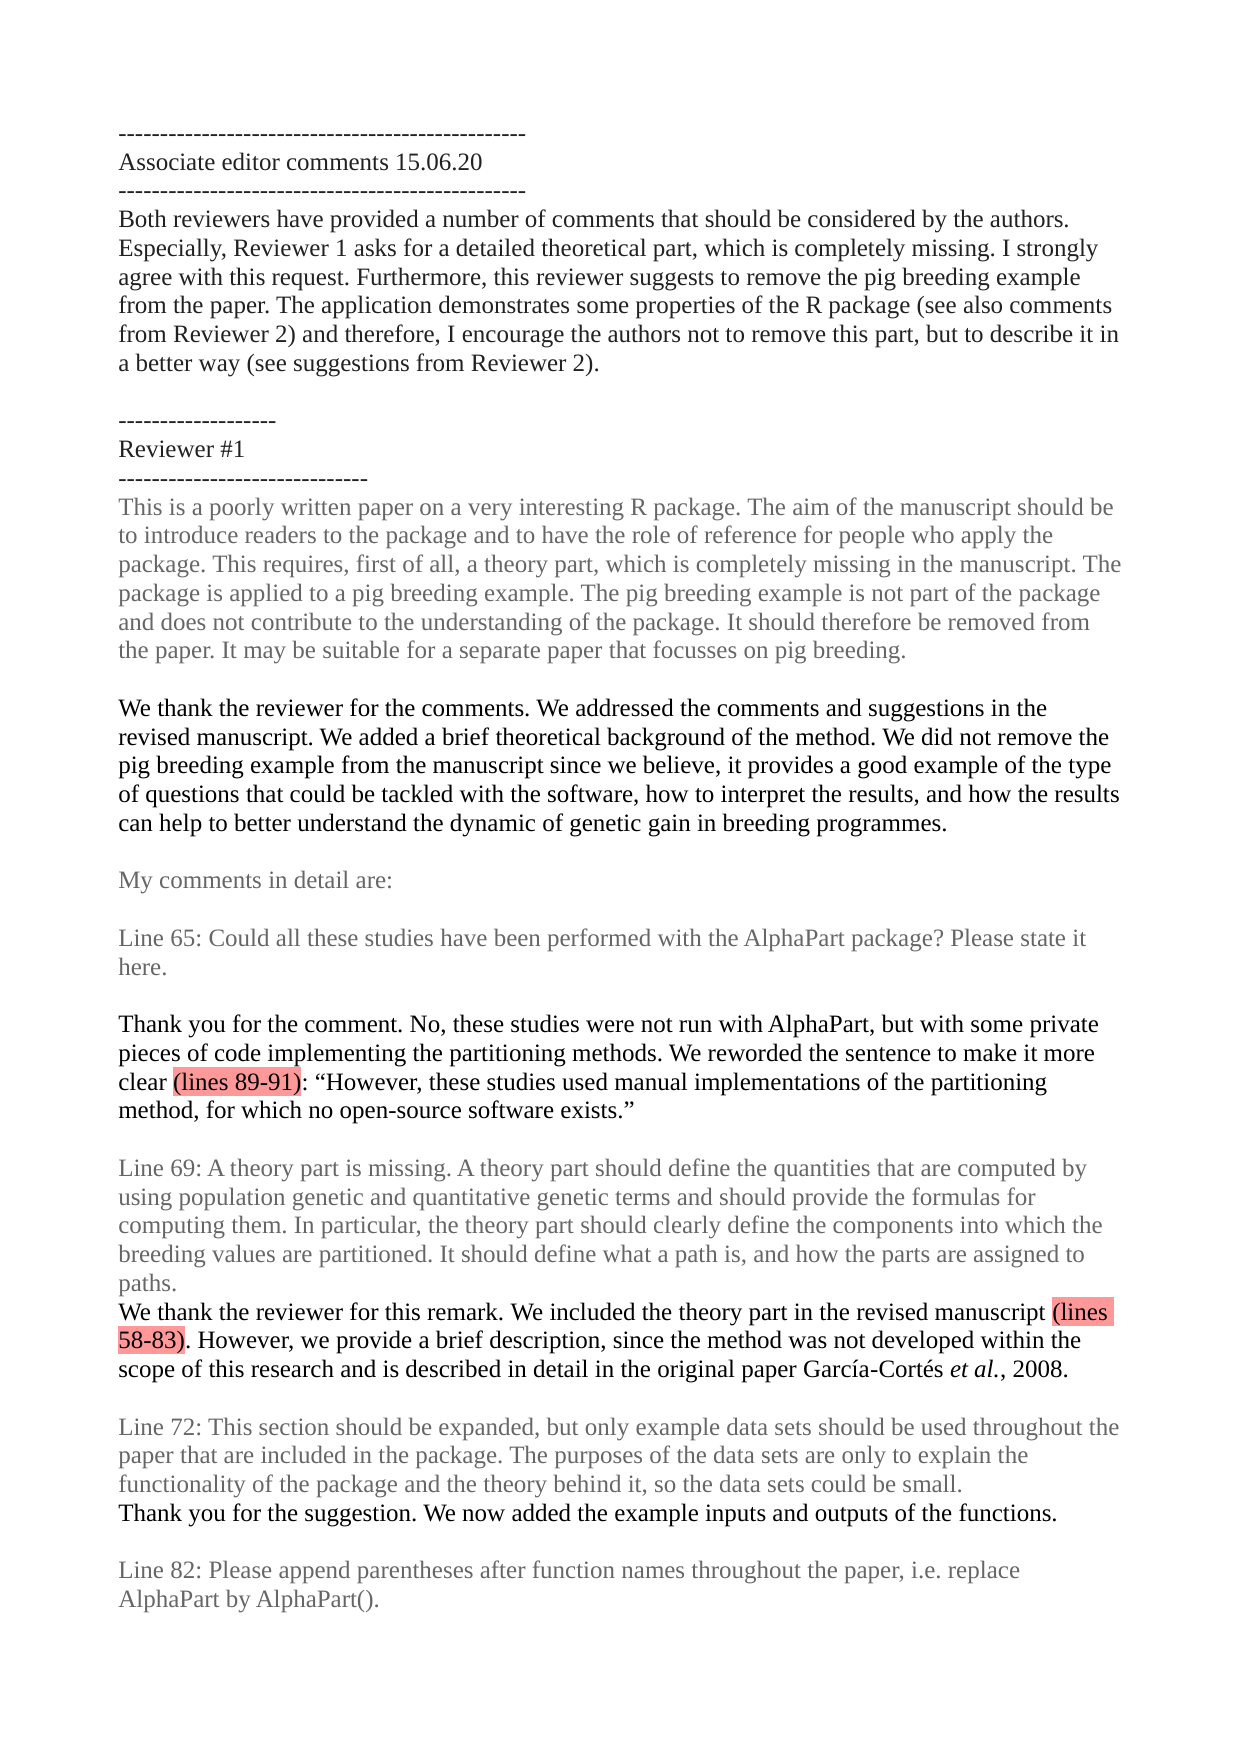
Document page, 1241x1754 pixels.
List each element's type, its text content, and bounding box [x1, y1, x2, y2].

text We thank the reviewer for the comments. We addressed the comments and suggestions in the revised manuscript. We added a brief theoretical background of the method. We did not remove the pig breeding example from the manuscript since we believe, it provides a good example of the type of questions that could be tackled with the software, how to interpret the results, and how the results can help to better understand the dynamic of genetic gain in breeding programmes. My comments in detail are: Line 65: Could all these studies have been performed with the AlphaPart package? Please state it here. Thank you for the comment. No, these studies were not run with AlphaPart, but with some private pieces of code implementing the partitioning methods. We reworded the sentence to make it more clear (lines 89-91): “However, these studies used manual implementations of the partitioning method, for which no open-source software exists.” [118, 693, 1122, 1124]
text Thank you for the suggestion. We now added the example inputs and outputs of the functions. Line 82: Please append parentheses after function names throughout the paper, i.e. replace AlphaPart by AlphaPart(). [118, 1498, 1122, 1613]
text Line 72: This section should be expanded, but only example data sets should be used throughout the paper that are included in the package. The purposes of the data sets are only to explain the functionality of the package and the theory behind it, so the data sets could be small. [118, 1412, 1122, 1498]
text Line 69: A theory part is missing. A theory part should define the quantities that are computed by using population genetic and quantitative genetic terms and should provide the formulas for computing them. In particular, the theory part should clearly define the components into which the breeding values are partitioned. It should define what a path is, and how the parts are assigned to paths. We thank the reviewer for this remark. We included the theory part in the revised manuscript (lines 58-83). However, we provide a brief description, since the method was not developed within the scope of this research and is described in detail in the original paper García‑Cortés et al., 2008. [118, 1153, 1122, 1383]
text ------------------------------------------------- Associate editor comments 15.06.20 ------------------------------------------------- Both reviewers have provided a number of comments that should be considered by the authors. Especially, Reviewer 1 asks for a detailed theoretical part, which is completely missing. I strongly agree with this request. Furthermore, this reviewer suggests to remove the pig breeding example from the paper. The application demonstrates some properties of the R package (see also comments from Reviewer 2) and therefore, I encourage the authors not to remove this part, but to describe it in a better way (see suggestions from Reviewer 2). ------------------- Reviewer #1 ------------------------------ This is a poorly written paper on a very interesting R package. The aim of the manuscript should be to introduce readers to the package and to have the role of reference for people who apply the package. This requires, first of all, a theory part, which is completely missing in the manuscript. The package is applied to a pig breeding example. The pig breeding example is not part of the package and does not contribute to the understanding of the package. It should therefore be removed from the paper. It may be suitable for a separate paper that focusses on pig breeding. [118, 118, 1122, 664]
